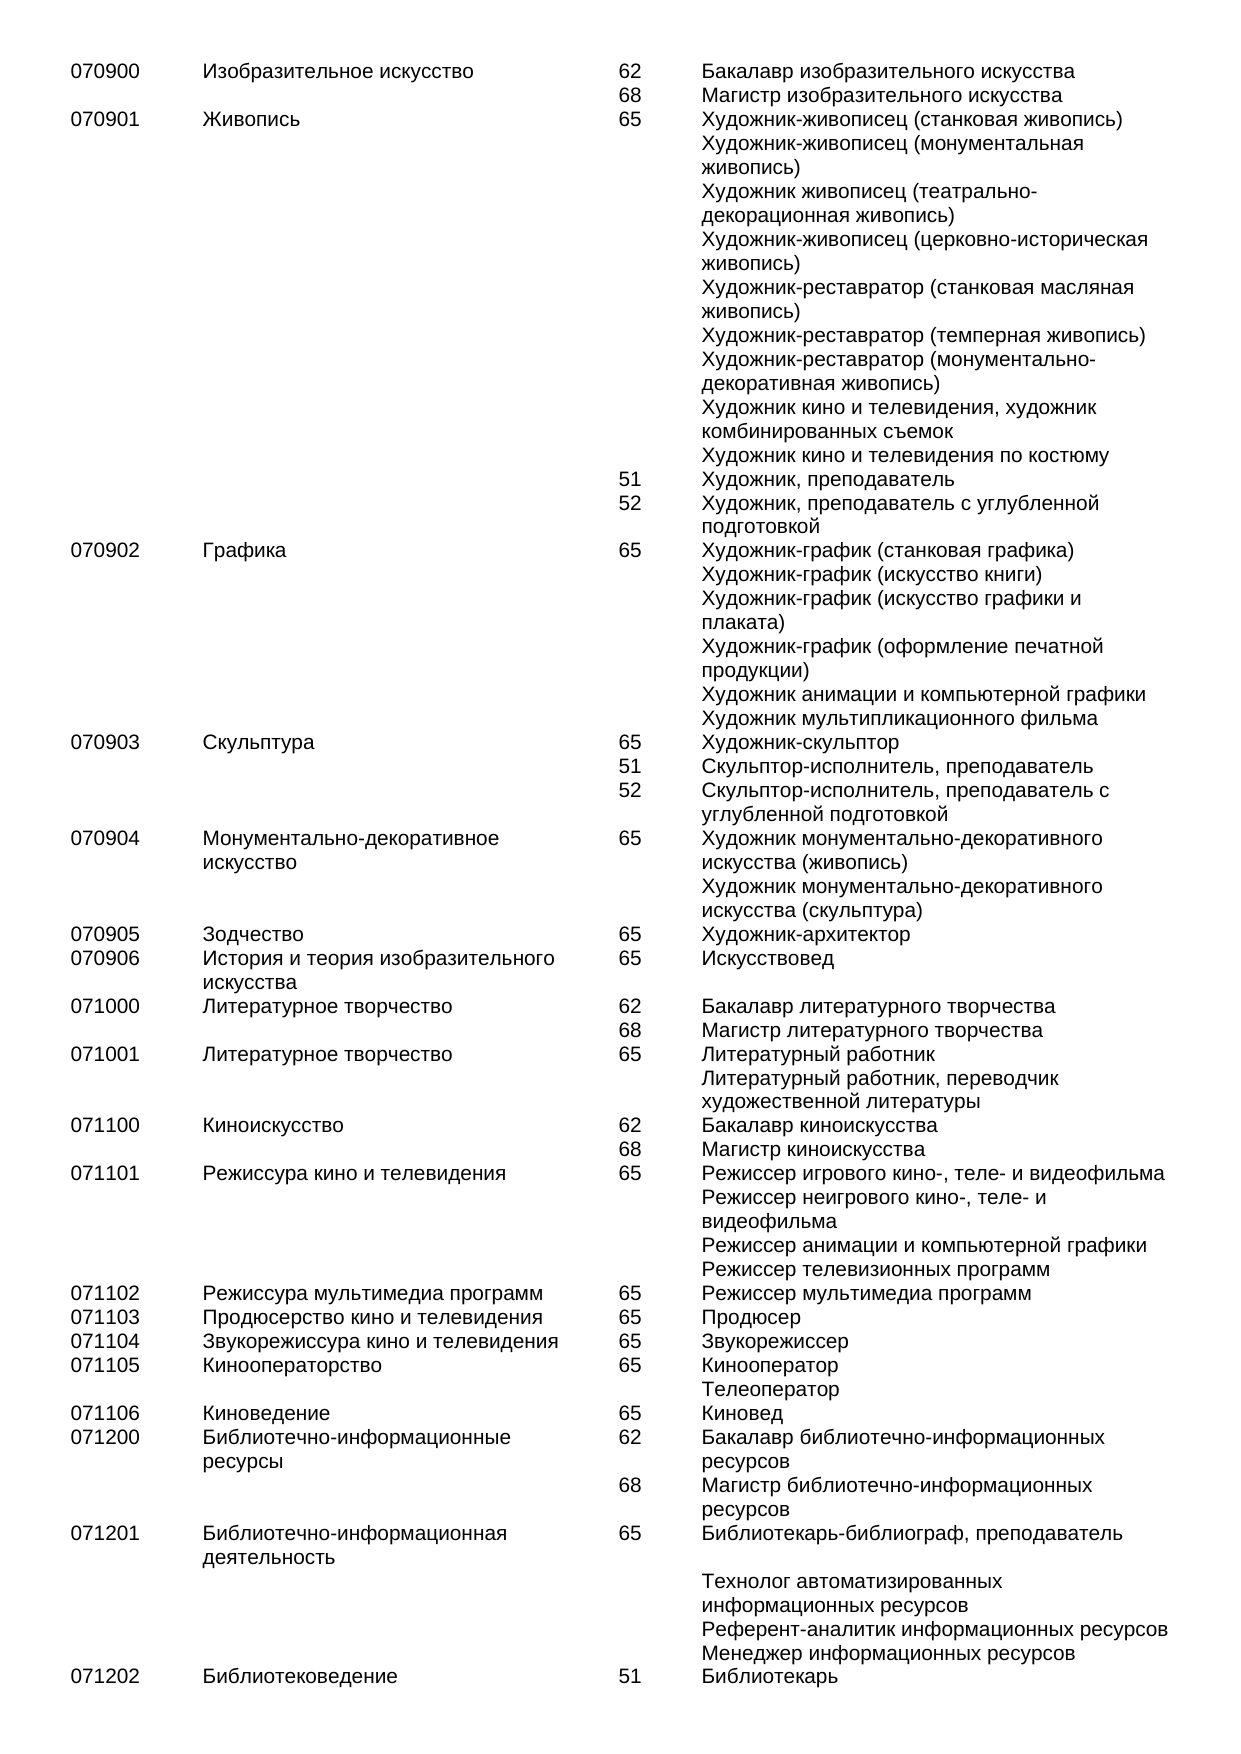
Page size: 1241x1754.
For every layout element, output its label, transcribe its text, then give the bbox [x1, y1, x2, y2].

table_cell [191, 634, 607, 682]
table_cell [191, 179, 607, 227]
table_cell 62 [607, 59, 690, 83]
table_cell [59, 1018, 191, 1041]
table_cell [191, 1616, 607, 1640]
table_cell [191, 1233, 607, 1257]
table_cell [59, 1377, 191, 1401]
table_cell Библиотекарь [690, 1664, 1181, 1688]
table_cell 52 [607, 778, 690, 826]
table_cell [607, 586, 690, 634]
table_cell Художник монументально-декоративного искусства (скульптура) [690, 874, 1181, 922]
table_cell [191, 227, 607, 275]
table_cell 070900 [59, 59, 191, 83]
table_cell 62 [607, 1113, 690, 1137]
table_cell Художник-реставратор (монументально-декоративная живопись) [690, 347, 1181, 394]
table_cell 071103 [59, 1305, 191, 1329]
table_cell Монументально-декоративное искусство [191, 826, 607, 874]
table_cell Художник монументально-декоративного искусства (живопись) [690, 826, 1181, 874]
table_cell 68 [607, 1018, 690, 1041]
table_cell Режиссура кино и телевидения [191, 1161, 607, 1185]
table_cell Литературное творчество [191, 994, 607, 1017]
table_cell [59, 1065, 191, 1113]
table_cell 51 [607, 754, 690, 778]
table_cell [59, 754, 191, 778]
table_cell 071104 [59, 1329, 191, 1353]
table_cell Бакалавр изобразительного искусства [690, 59, 1181, 83]
table_cell Скульптор-исполнитель, преподаватель [690, 754, 1181, 778]
table_cell [607, 1257, 690, 1281]
table_cell 071200 [59, 1425, 191, 1473]
table_cell [607, 706, 690, 730]
table_cell История и теория изобразительного искусства [191, 946, 607, 993]
table_cell Библиотечно-информационные ресурсы [191, 1425, 607, 1473]
table_cell [59, 1473, 191, 1521]
table_cell [59, 1616, 191, 1640]
table_cell Художник кино и телевидения по костюму [690, 443, 1181, 466]
table_cell [191, 347, 607, 394]
table_cell Графика [191, 538, 607, 562]
table_cell [607, 1377, 690, 1401]
table_cell [191, 395, 607, 442]
table_cell 070904 [59, 826, 191, 874]
table_cell [191, 586, 607, 634]
table_cell [59, 562, 191, 586]
table_cell [191, 1185, 607, 1233]
table_cell Художник-график (искусство книги) [690, 562, 1181, 586]
table_cell [59, 275, 191, 323]
table_cell Киноведение [191, 1401, 607, 1425]
table_cell [607, 1065, 690, 1113]
table_cell Режиссер мультимедиа программ [690, 1281, 1181, 1305]
table_cell Режиссер неигрового кино-, теле- и видеофильма [690, 1185, 1181, 1233]
table_cell [607, 562, 690, 586]
table_cell Искусствовед [690, 946, 1181, 993]
table_cell 070901 [59, 107, 191, 131]
table_cell [59, 1137, 191, 1161]
table_cell [191, 275, 607, 323]
table_cell Киновед [690, 1401, 1181, 1425]
table_cell Художник мультипликационного фильма [690, 706, 1181, 730]
table_cell [607, 682, 690, 706]
table_cell 65 [607, 1305, 690, 1329]
table_cell [191, 874, 607, 922]
table_cell 071202 [59, 1664, 191, 1688]
table_cell [59, 778, 191, 826]
table_cell [607, 275, 690, 323]
table_cell Художник-архитектор [690, 922, 1181, 946]
table_cell [191, 754, 607, 778]
table_cell Художник, преподаватель [690, 466, 1181, 490]
table_cell 62 [607, 1425, 690, 1473]
table_cell [59, 179, 191, 227]
table_cell Магистр киноискусства [690, 1137, 1181, 1161]
table_cell [607, 1233, 690, 1257]
table_cell Скульптура [191, 730, 607, 754]
table_cell Библиотечно-информационная деятельность [191, 1521, 607, 1568]
table_cell [191, 778, 607, 826]
table_cell Режиссер игрового кино-, теле- и видеофильма [690, 1161, 1181, 1185]
table_cell [607, 1185, 690, 1233]
table_cell 070902 [59, 538, 191, 562]
table_cell 65 [607, 1521, 690, 1568]
table_cell [607, 1616, 690, 1640]
table_cell Менеджер информационных ресурсов [690, 1640, 1181, 1664]
table_cell [191, 1377, 607, 1401]
table_cell Кинооператор [690, 1353, 1181, 1377]
table_cell [607, 347, 690, 394]
table_cell Киноискусство [191, 1113, 607, 1137]
table_cell 071106 [59, 1401, 191, 1425]
table_cell Художник кино и телевидения, художник комбинированных съемок [690, 395, 1181, 442]
table_cell Художник-график (оформление печатной продукции) [690, 634, 1181, 682]
table_cell [607, 634, 690, 682]
table_cell Художник-скульптор [690, 730, 1181, 754]
table_cell [191, 562, 607, 586]
table_cell [191, 706, 607, 730]
table_cell [59, 395, 191, 442]
table_cell [59, 706, 191, 730]
table_cell 65 [607, 730, 690, 754]
table_cell Литературный работник, переводчик художественной литературы [690, 1065, 1181, 1113]
table_cell [59, 323, 191, 347]
table_cell 070906 [59, 946, 191, 993]
table_cell [191, 131, 607, 179]
table_cell Художник анимации и компьютерной графики [690, 682, 1181, 706]
table_cell [191, 682, 607, 706]
table_cell [191, 490, 607, 538]
table_cell [59, 586, 191, 634]
table_cell [607, 1569, 690, 1616]
table_cell [191, 1640, 607, 1664]
table_cell 071102 [59, 1281, 191, 1305]
table_cell [59, 1233, 191, 1257]
table_cell 52 [607, 490, 690, 538]
table_cell 071201 [59, 1521, 191, 1568]
table_cell [191, 443, 607, 466]
table_cell [59, 1257, 191, 1281]
table_cell 65 [607, 1161, 690, 1185]
table_cell [59, 1640, 191, 1664]
table_cell 65 [607, 826, 690, 874]
table_cell Художник-живописец (церковно-историческая живопись) [690, 227, 1181, 275]
table_cell Художник-график (искусство графики и плаката) [690, 586, 1181, 634]
table_cell [59, 443, 191, 466]
table_cell 65 [607, 1329, 690, 1353]
table_cell Бакалавр библиотечно-информационных ресурсов [690, 1425, 1181, 1473]
table_cell [59, 634, 191, 682]
table_cell 51 [607, 466, 690, 490]
table_cell [191, 83, 607, 107]
table_cell [191, 1569, 607, 1616]
table_cell Художник-реставратор (темперная живопись) [690, 323, 1181, 347]
table_cell Бакалавр литературного творчества [690, 994, 1181, 1017]
table_cell [607, 395, 690, 442]
table_cell [191, 1137, 607, 1161]
table_cell [607, 1640, 690, 1664]
table_cell [607, 443, 690, 466]
table_cell Живопись [191, 107, 607, 131]
table_cell Художник-реставратор (станковая масляная живопись) [690, 275, 1181, 323]
table_cell 68 [607, 1137, 690, 1161]
table_cell [59, 347, 191, 394]
table_cell Кинооператорство [191, 1353, 607, 1377]
table_cell 65 [607, 1281, 690, 1305]
table_cell [59, 490, 191, 538]
table_cell 65 [607, 946, 690, 993]
table_cell Литературное творчество [191, 1041, 607, 1065]
table_cell 071101 [59, 1161, 191, 1185]
table_cell Магистр изобразительного искусства [690, 83, 1181, 107]
table_cell 65 [607, 538, 690, 562]
table_cell 68 [607, 83, 690, 107]
table_cell Художник-график (станковая графика) [690, 538, 1181, 562]
table_cell Бакалавр киноискусства [690, 1113, 1181, 1137]
table_cell 65 [607, 1401, 690, 1425]
table_cell Художник живописец (театрально-декорационная живопись) [690, 179, 1181, 227]
table_cell Звукорежиссер [690, 1329, 1181, 1353]
table_cell [191, 323, 607, 347]
table_cell [59, 682, 191, 706]
table_cell 071105 [59, 1353, 191, 1377]
table_cell Библиотековедение [191, 1664, 607, 1688]
table_cell Продюсер [690, 1305, 1181, 1329]
table_cell Художник, преподаватель с углубленной подготовкой [690, 490, 1181, 538]
table_cell Литературный работник [690, 1041, 1181, 1065]
table_cell Продюсерство кино и телевидения [191, 1305, 607, 1329]
table_cell Художник-живописец (монументальная живопись) [690, 131, 1181, 179]
table_cell Режиссура мультимедиа программ [191, 1281, 607, 1305]
table_cell Режиссер телевизионных программ [690, 1257, 1181, 1281]
table_cell Скульптор-исполнитель, преподаватель с углубленной подготовкой [690, 778, 1181, 826]
table_cell [59, 1569, 191, 1616]
table_cell Магистр библиотечно-информационных ресурсов [690, 1473, 1181, 1521]
table_cell 65 [607, 1041, 690, 1065]
table_cell 070905 [59, 922, 191, 946]
table_cell 070903 [59, 730, 191, 754]
table_cell 65 [607, 107, 690, 131]
table_cell 68 [607, 1473, 690, 1521]
table_cell [59, 131, 191, 179]
table_cell [191, 466, 607, 490]
table_cell [607, 323, 690, 347]
table_cell Изобразительное искусство [191, 59, 607, 83]
table_cell [191, 1257, 607, 1281]
table_cell 071100 [59, 1113, 191, 1137]
table_cell [59, 227, 191, 275]
table_cell [607, 227, 690, 275]
table_cell [59, 874, 191, 922]
table_cell 62 [607, 994, 690, 1017]
table_cell [59, 1185, 191, 1233]
table_cell 65 [607, 922, 690, 946]
table_cell [607, 874, 690, 922]
table_cell 071001 [59, 1041, 191, 1065]
table_cell Технолог автоматизированных информационных ресурсов [690, 1569, 1181, 1616]
table_cell [607, 131, 690, 179]
table_cell [59, 83, 191, 107]
table_cell 071000 [59, 994, 191, 1017]
table_cell Зодчество [191, 922, 607, 946]
table_cell [191, 1065, 607, 1113]
table_cell [59, 466, 191, 490]
table_cell Режиссер анимации и компьютерной графики [690, 1233, 1181, 1257]
table_cell 65 [607, 1353, 690, 1377]
table_cell Художник-живописец (станковая живопись) [690, 107, 1181, 131]
table_cell Библиотекарь-библиограф, преподаватель [690, 1521, 1181, 1568]
table_cell Магистр литературного творчества [690, 1018, 1181, 1041]
table_cell Референт-аналитик информационных ресурсов [690, 1616, 1181, 1640]
table_cell 51 [607, 1664, 690, 1688]
table_cell [191, 1018, 607, 1041]
table_cell [191, 1473, 607, 1521]
table_cell Телеоператор [690, 1377, 1181, 1401]
table_cell Звукорежиссура кино и телевидения [191, 1329, 607, 1353]
table_cell [607, 179, 690, 227]
